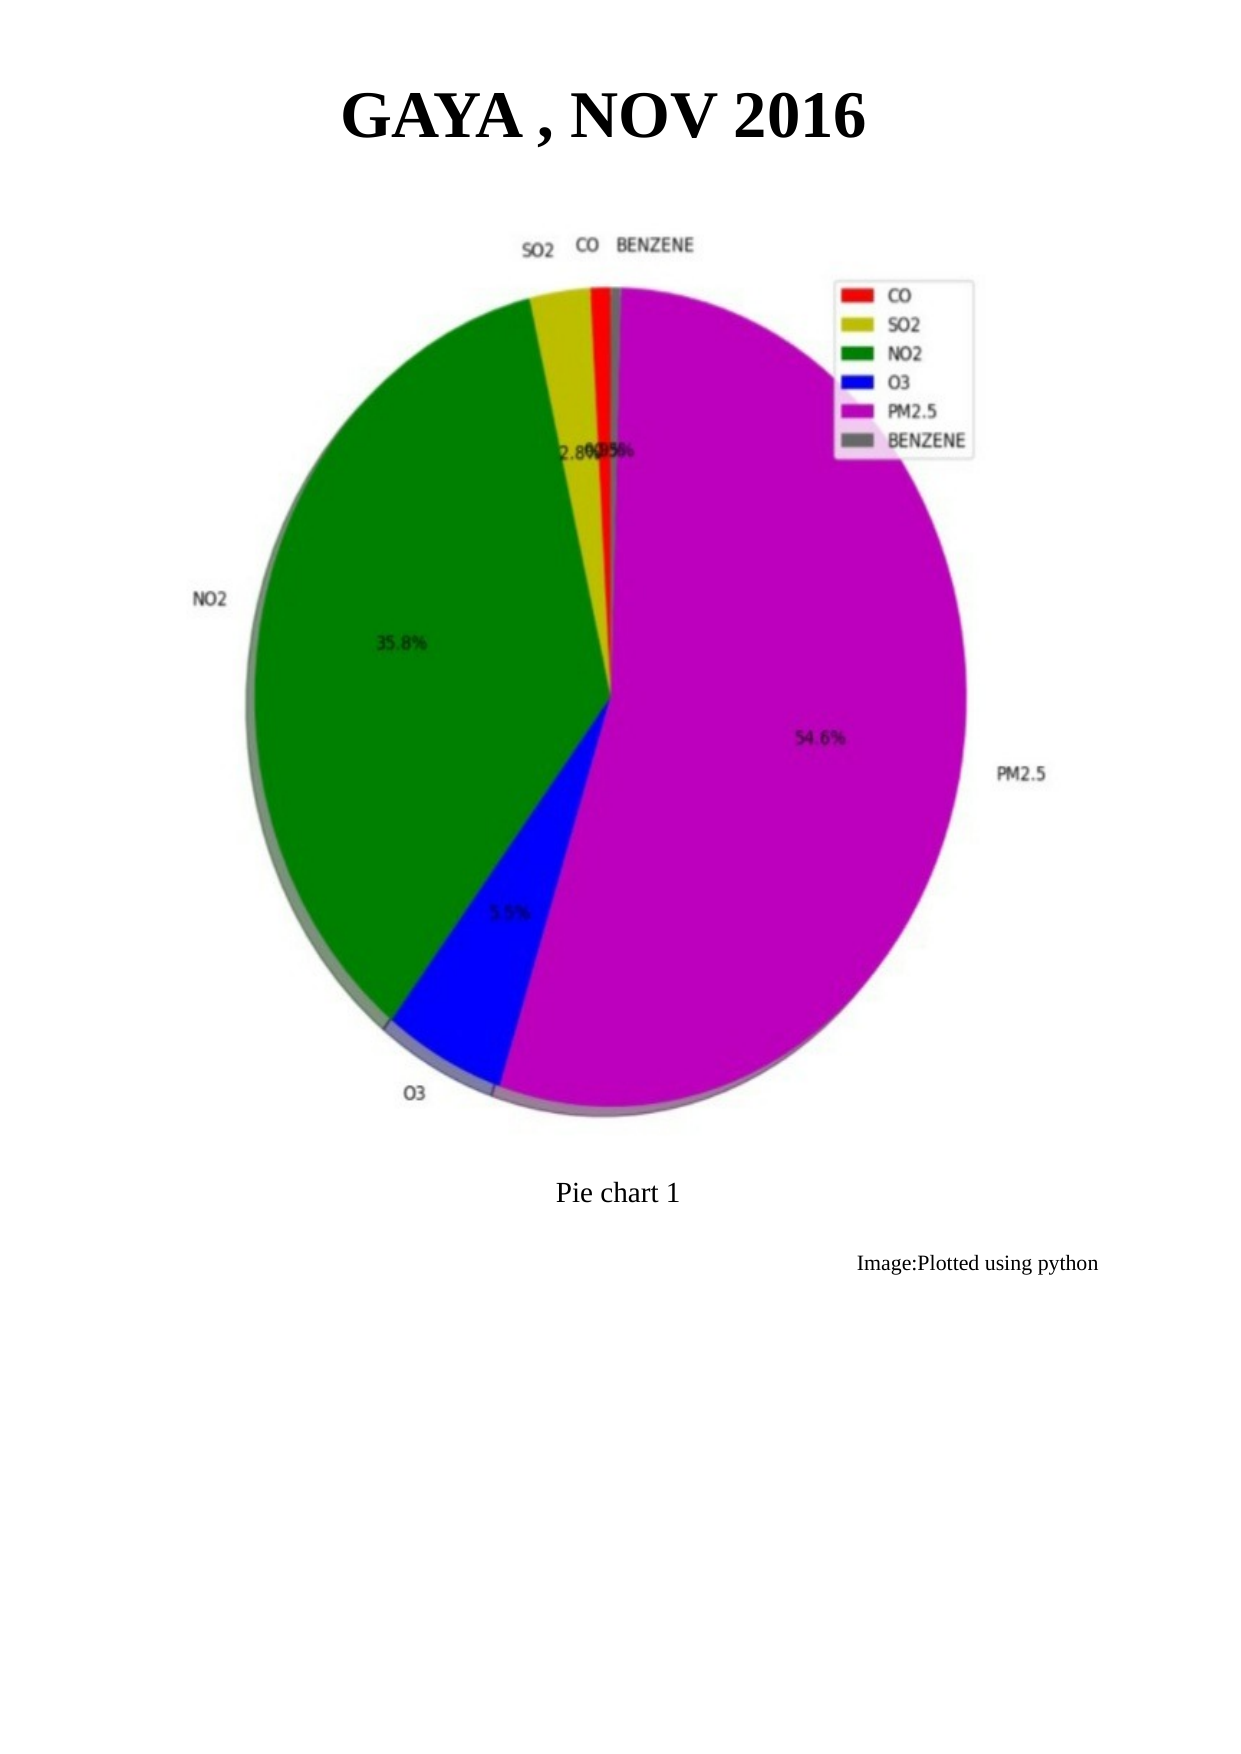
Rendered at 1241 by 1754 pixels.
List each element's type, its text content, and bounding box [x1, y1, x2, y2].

text Image:Plotted using python [118, 1208, 1122, 1285]
text Pie chart 1 [118, 1175, 1122, 1208]
text GAYA , NOV 2016 [118, 75, 1122, 152]
